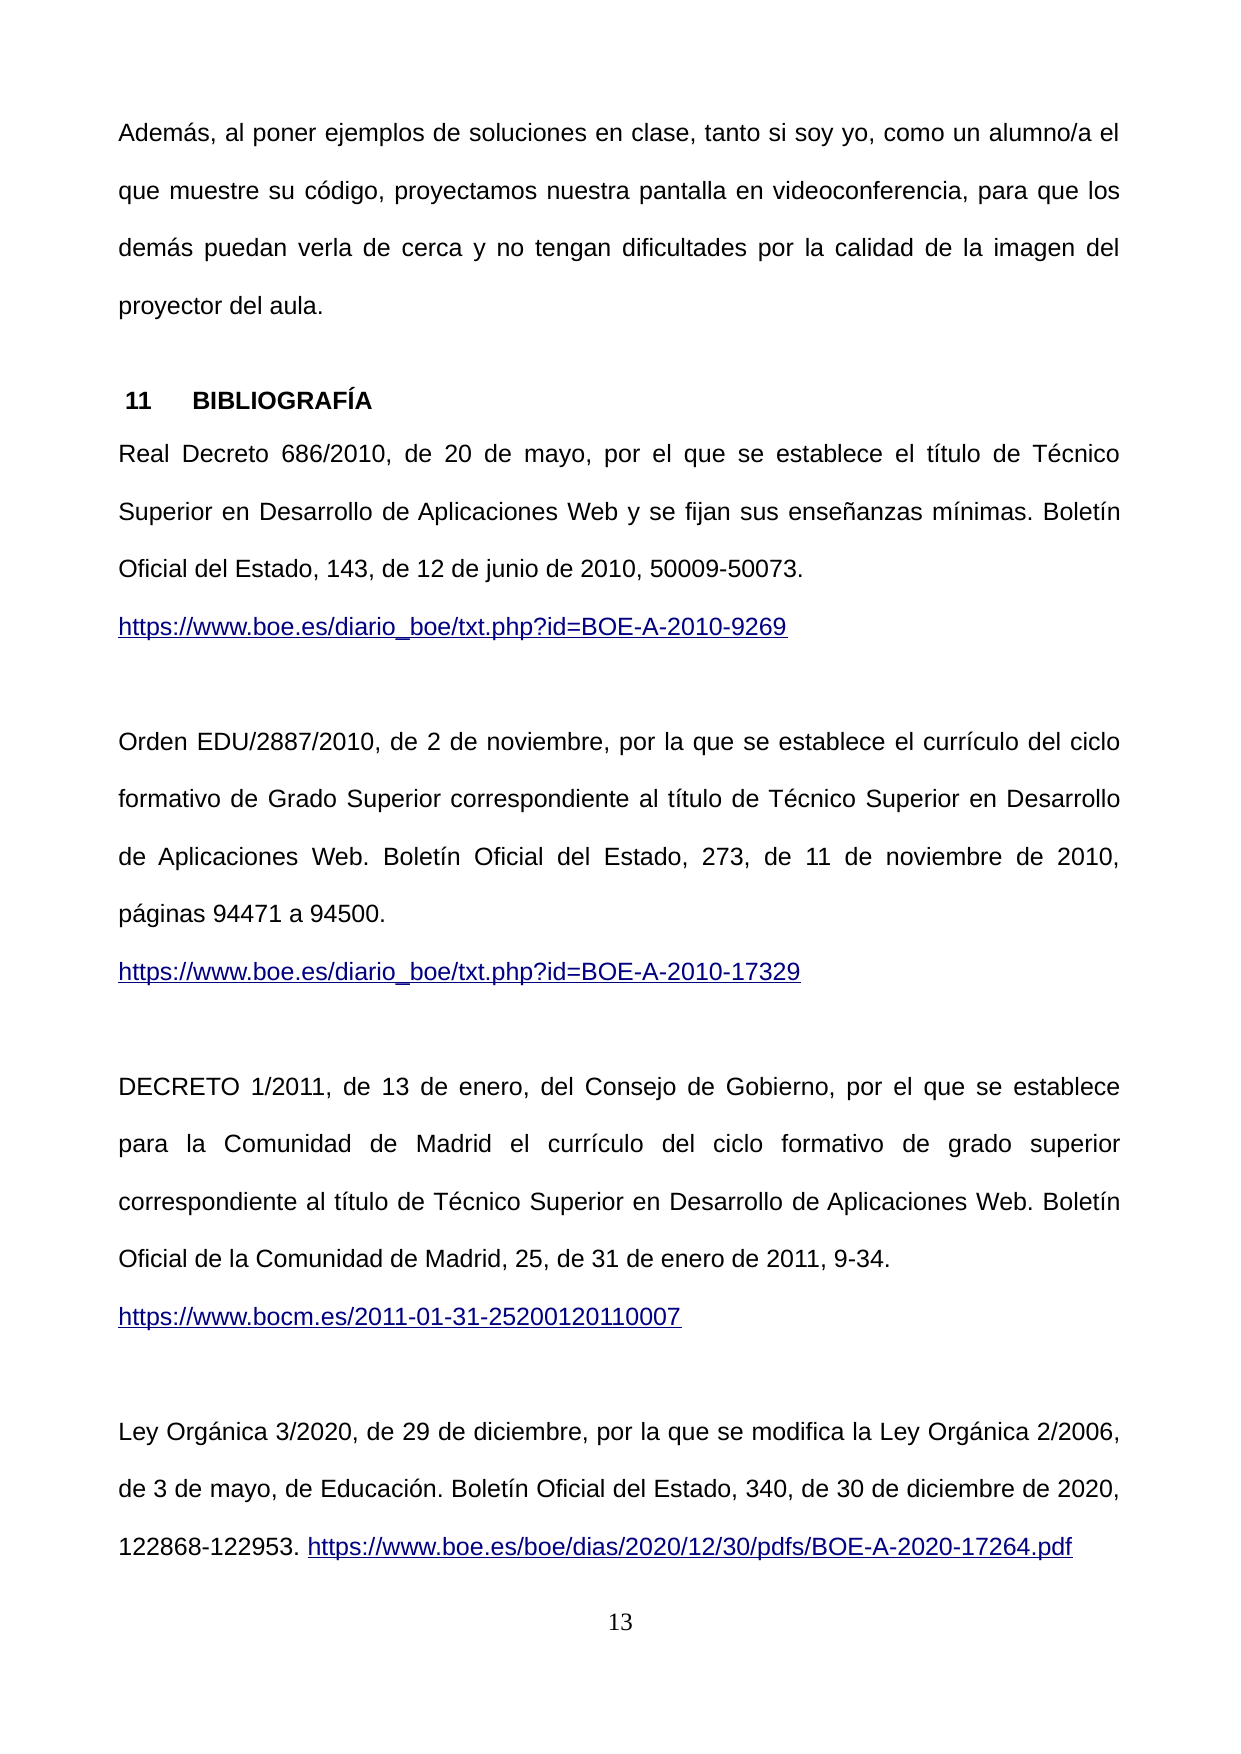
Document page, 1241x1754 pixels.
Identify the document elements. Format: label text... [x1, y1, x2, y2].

text DECRETO 1/2011, de 13 de enero, del Consejo de Gobierno, por el que se establece para la Comunidad de Madrid el currículo del ciclo formativo de grado superior correspondiente al título de Técnico Superior en Desarrollo de Aplicaciones Web. Boletín Oficial de la Comunidad de Madrid, 25, de 31 de enero de 2011, 9-34. [118, 1072, 1122, 1273]
text https://www.boe.es/diario_boe/txt.php?id=BOE-A-2010-9269 [118, 612, 1122, 641]
text https://www.boe.es/diario_boe/txt.php?id=BOE-A-2010-17329 [118, 957, 1122, 986]
subtitle BIBLIOGRAFÍA [118, 386, 1122, 414]
text https://www.bocm.es/2011-01-31-25200120110007 [118, 1302, 1122, 1331]
text Ley Orgánica 3/2020, de 29 de diciembre, por la que se modifica la Ley Orgánica 2/2006, de 3 de mayo, de Educación. Boletín Oficial del Estado, 340, de 30 de diciembre de 2020, 122868-122953. https://www.boe.es/boe/dias/2020/12/30/pdfs/BOE-A-2020-17264.pdf [118, 1417, 1122, 1561]
text Además, al poner ejemplos de soluciones en clase, tanto si soy yo, como un alumno/a el que muestre su código, proyectamos nuestra pantalla en videoconferencia, para que los demás puedan verla de cerca y no tengan dificultades por la calidad de la imagen del proyector del aula. [118, 118, 1122, 319]
text Orden EDU/2887/2010, de 2 de noviembre, por la que se establece el currículo del ciclo formativo de Grado Superior correspondiente al título de Técnico Superior en Desarrollo de Aplicaciones Web. Boletín Oficial del Estado, 273, de 11 de noviembre de 2010, páginas 94471 a 94500. [118, 727, 1122, 928]
text Real Decreto 686/2010, de 20 de mayo, por el que se establece el título de Técnico Superior en Desarrollo de Aplicaciones Web y se fijan sus enseñanzas mínimas. Boletín Oficial del Estado, 143, de 12 de junio de 2010, 50009-50073. [118, 439, 1122, 583]
